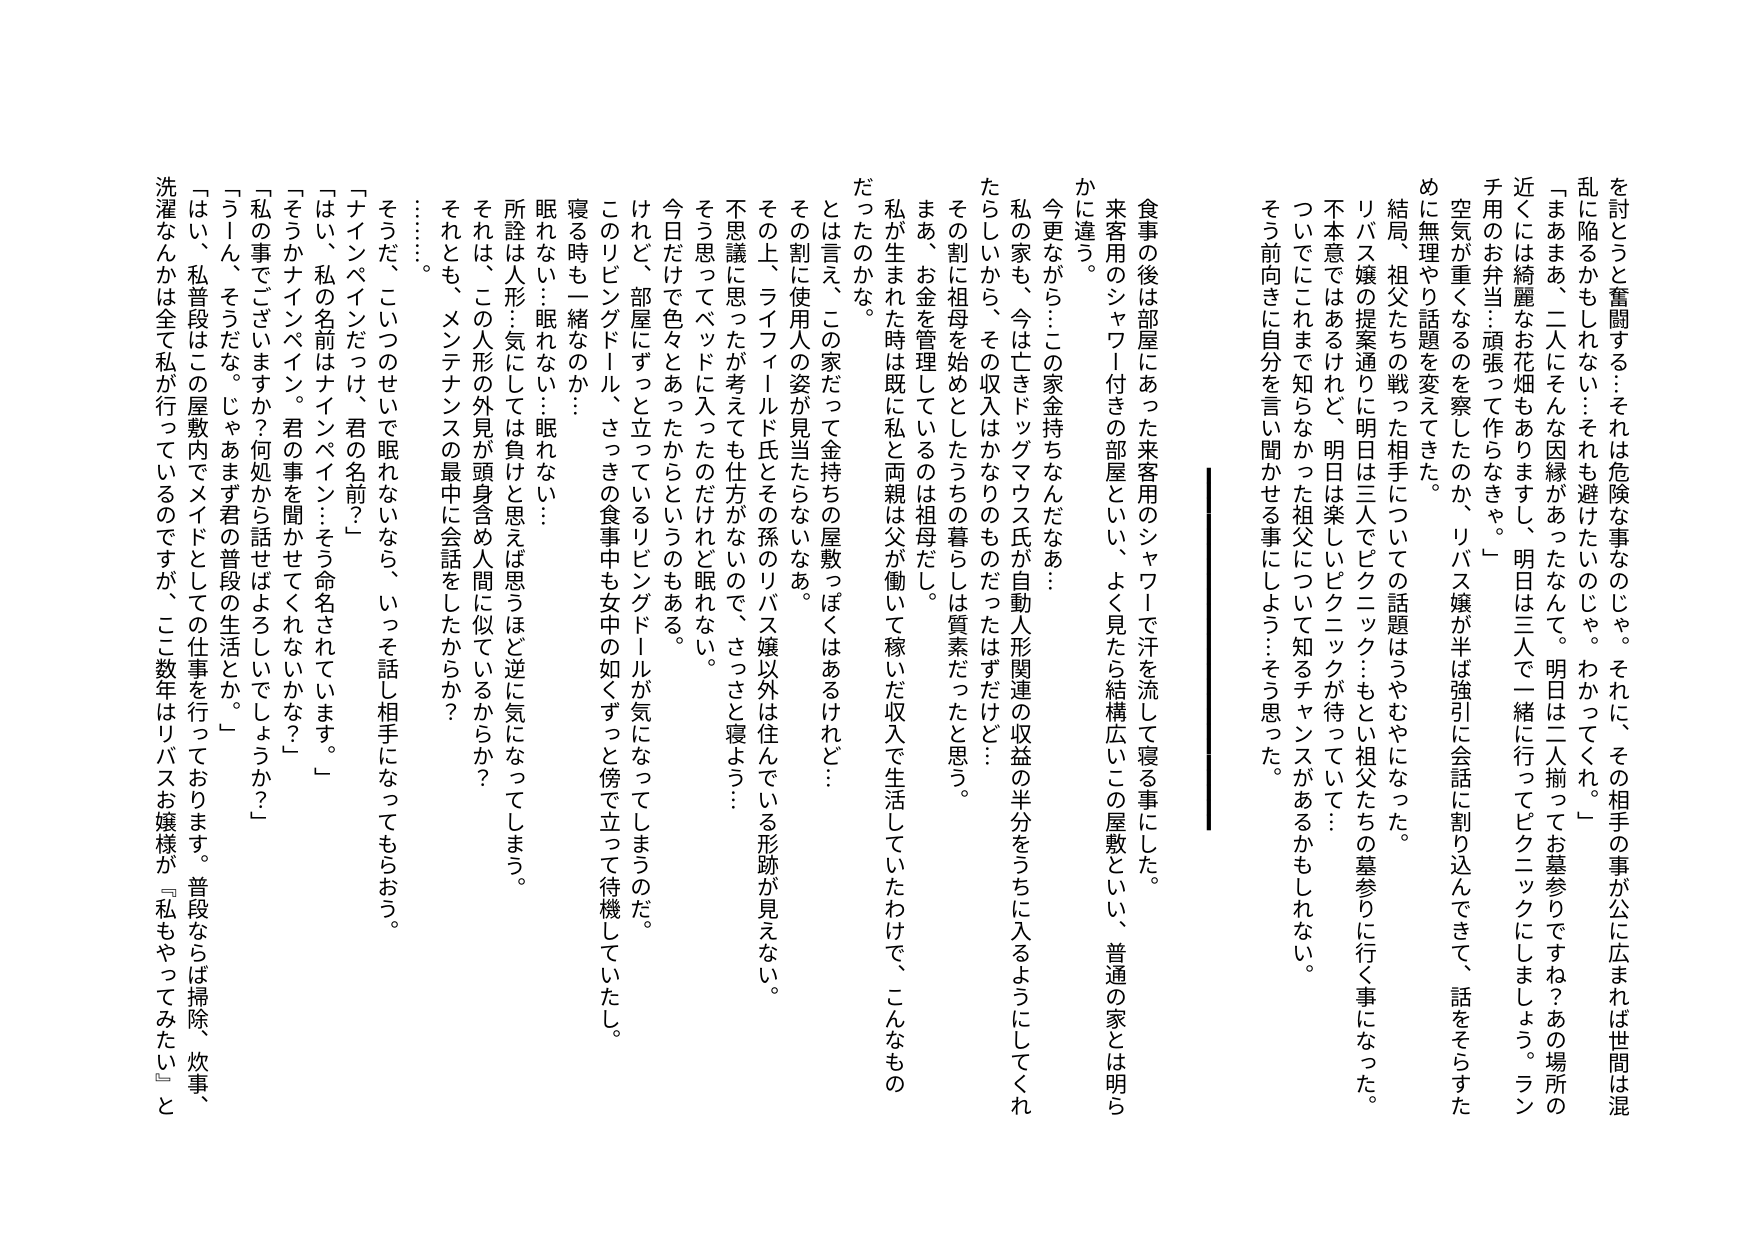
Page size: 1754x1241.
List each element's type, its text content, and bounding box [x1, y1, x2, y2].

text 空気が重くなるのを察したのか、リバス嬢が半ば強引に会話に割り込んできて、話をそらすために無理やり話題を変えてきた。 [1414, 176, 1477, 1122]
text それは、この人形の外見が頭身含め人間に似ているからか？ [468, 176, 499, 1122]
text 眠れない…眠れない…眠れない… [531, 176, 563, 1122]
text 「ニーメン君、悪いがそれには答えられんのじゃ。無論そこにいるウィル君にも話していない。前にも言ったが…相手が万が一にも生きていれば祖父譲りで血の気の若干多い君は間違いなく仇を討とうと奮闘する…それは危険な事なのじゃ。それに、その相手の事が公に広まれば世間は混乱に陥るかもしれない…それも避けたいのじゃ。わかってくれ。」 [1572, 176, 1636, 1122]
text 不本意ではあるけれど、明日は楽しいピクニックが待っていて… [1319, 176, 1351, 1122]
text 私が生まれた時は既に私と両親は父が働いて稼いだ収入で生活していたわけで、こんなものだったのかな。 [848, 176, 911, 1122]
text 今日だけで色々とあったからというのもある。 [658, 176, 689, 1122]
text 食事の後は部屋にあった来客用のシャワーで汗を流して寝る事にした。 [1133, 176, 1164, 1122]
text その割に使用人の姿が見当たらないなあ。 [784, 176, 816, 1122]
text 今更ながら…この家金持ちなんだなあ… [1038, 176, 1069, 1122]
text 「まあまあ、二人にそんな因縁があったなんて。明日は二人揃ってお墓参りですね？あの場所の近くには綺麗なお花畑もありますし、明日は三人で一緒に行ってピクニックにしましょう。ランチ用のお弁当…頑張って作らなきゃ。」 [1477, 176, 1572, 1122]
text リバス嬢の提案通りに明日は三人でピクニック…もとい祖父たちの墓参りに行く事になった。 [1351, 176, 1382, 1122]
text 「はい、私の名前はナインペイン…そう命名されています。」 [309, 176, 341, 1122]
text その上、ライフィールド氏とその孫のリバス嬢以外は住んでいる形跡が見えない。 [753, 176, 784, 1122]
text けれど、部屋にずっと立っているリビングドールが気になってしまうのだ。 [626, 176, 658, 1122]
text そう前向きに自分を言い聞かせる事にしよう…そう思った。 [1256, 176, 1287, 1122]
text それとも、メンテナンスの最中に会話をしたからか？ [436, 176, 468, 1122]
text このリビングドール、さっきの食事中も女中の如くずっと傍で立って待機していたし。 [594, 176, 626, 1122]
text 不思議に思ったが考えても仕方がないので、さっさと寝よう… [721, 176, 753, 1122]
text 「うーん、そうだな。じゃあまず君の普段の生活とか。」 [214, 176, 246, 1122]
text 来客用のシャワー付きの部屋といい、よく見たら結構広いこの屋敷といい、普通の家とは明らかに違う。 [1069, 176, 1133, 1122]
text そう思ってベッドに入ったのだけれど眠れない。 [689, 176, 721, 1122]
text 結局、祖父たちの戦った相手についての話題はうやむやになった。 [1382, 176, 1414, 1122]
text 私の家も、今は亡きドッグマウス氏が自動人形関連の収益の半分をうちに入るようにしてくれたらしいから、その収入はかなりのものだったはずだけど… [974, 176, 1038, 1122]
text 所詮は人形…気にしては負けと思えば思うほど逆に気になってしまう。 [499, 176, 531, 1122]
text とは言え、この家だって金持ちの屋敷っぽくはあるけれど… [816, 176, 848, 1122]
text 「はい、私普段はこの屋敷内でメイドとしての仕事を行っております。普段ならば掃除、炊事、洗濯なんかは全て私が行っているのですが、ここ数年はリバスお嬢様が『私もやってみたい』と仰りまして、最近は手伝ってもらっています。今日なんかも私がメンテナンスに専念できるようリバス様が私の代わりに夕食を作られましたし…」 [151, 176, 214, 1122]
text 「ナインペインだっけ、君の名前？」 [341, 176, 373, 1122]
text 寝る時も一緒なのか… [563, 176, 594, 1122]
text ついでにこれまで知らなかった祖父について知るチャンスがあるかもしれない。 [1287, 176, 1319, 1122]
text 「私の事でございますか？何処から話せばよろしいでしょうか？」 [246, 176, 278, 1122]
text ━━━━━━━━━━━━━━━━━━━━━━━━ [1193, 176, 1227, 1122]
text そうだ、こいつのせいで眠れないなら、いっそ話し相手になってもらおう。 [373, 176, 404, 1122]
text その割に祖母を始めとしたうちの暮らしは質素だったと思う。 [943, 176, 974, 1122]
text まあ、お金を管理しているのは祖母だし。 [911, 176, 943, 1122]
text ………。 [404, 176, 436, 1122]
text 「そうかナインペイン。君の事を聞かせてくれないかな？」 [278, 176, 309, 1122]
